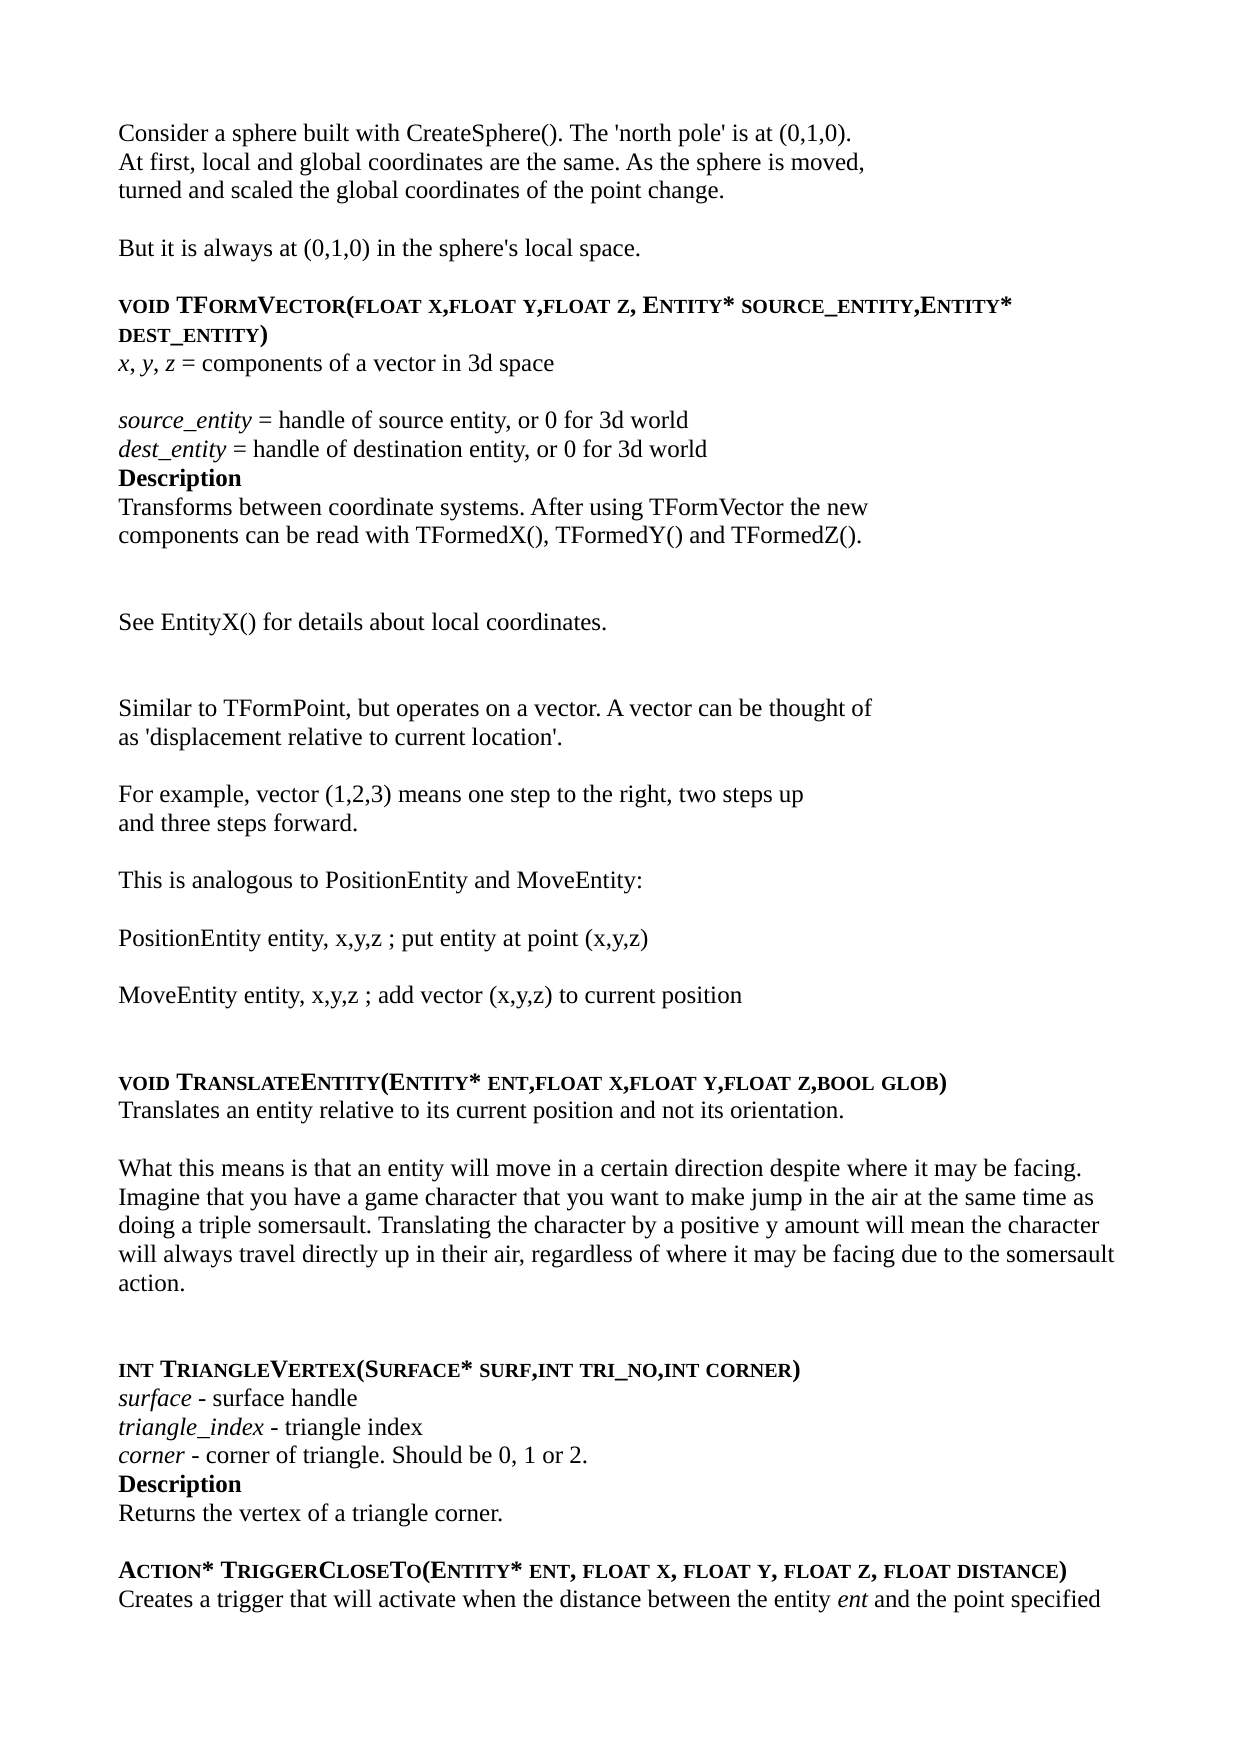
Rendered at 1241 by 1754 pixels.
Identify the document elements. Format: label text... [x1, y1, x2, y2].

text dest_entity = handle of destination entity, or 0 for 3d world [118, 434, 1122, 463]
text source_entity = handle of source entity, or 0 for 3d world [118, 406, 1122, 434]
text Translates an entity relative to its current position and not its orientation. What this means is that an entity will move in a certain direction despite where it may be facing. Imagine that you have a game character that you want to make jump in the air at the same time as doing a triple somersault. Translating the character by a positive y amount will mean the character will always travel directly up in their air, regardless of where it may be facing due to the somersault action. [118, 1096, 1122, 1326]
text Consider a sphere built with CreateSphere(). The 'north pole' is at (0,1,0). [118, 118, 1122, 147]
text Creates a trigger that will activate when the distance between the entity ent and the point specified [118, 1584, 1122, 1613]
text For example, vector (1,2,3) means one step to the right, two steps up [118, 779, 1122, 808]
text as 'displacement relative to current location'. [118, 722, 1122, 751]
text surface - surface handle [118, 1383, 1122, 1412]
text But it is always at (0,1,0) in the sphere's local space. [118, 233, 1122, 262]
text and three steps forward. [118, 808, 1122, 837]
text triangle_index - triangle index [118, 1412, 1122, 1441]
text PositionEntity entity, x,y,z ; put entity at point (x,y,z) [118, 923, 1122, 952]
text Description [118, 463, 1122, 492]
text At first, local and global coordinates are the same. As the sphere is moved, [118, 147, 1122, 176]
text Description [118, 1469, 1122, 1498]
text Returns the vertex of a triangle corner. [118, 1498, 1122, 1527]
text void TranslateEntity(Entity* ent,float x,float y,float z,bool glob) [118, 1067, 1122, 1096]
text x, y, z = components of a vector in 3d space [118, 348, 1122, 377]
text Transforms between coordinate systems. After using TFormVector the new [118, 492, 1122, 521]
text turned and scaled the global coordinates of the point change. [118, 176, 1122, 204]
text int TriangleVertex(Surface* surf,int tri_no,int corner) [118, 1354, 1122, 1383]
text MoveEntity entity, x,y,z ; add vector (x,y,z) to current position [118, 981, 1122, 1009]
text components can be read with TFormedX(), TFormedY() and TFormedZ(). [118, 521, 1122, 549]
text void TFormVector(float x,float y,float z, Entity* source_entity,Entity* dest_entity) [118, 291, 1122, 348]
text Similar to TFormPoint, but operates on a vector. A vector can be thought of [118, 693, 1122, 722]
text Action* TriggerCloseTo(Entity* ent, float x, float y, float z, float distance) [118, 1556, 1122, 1584]
text This is analogous to PositionEntity and MoveEntity: [118, 866, 1122, 894]
text corner - corner of triangle. Should be 0, 1 or 2. [118, 1441, 1122, 1469]
text See EntityX() for details about local coordinates. [118, 607, 1122, 636]
